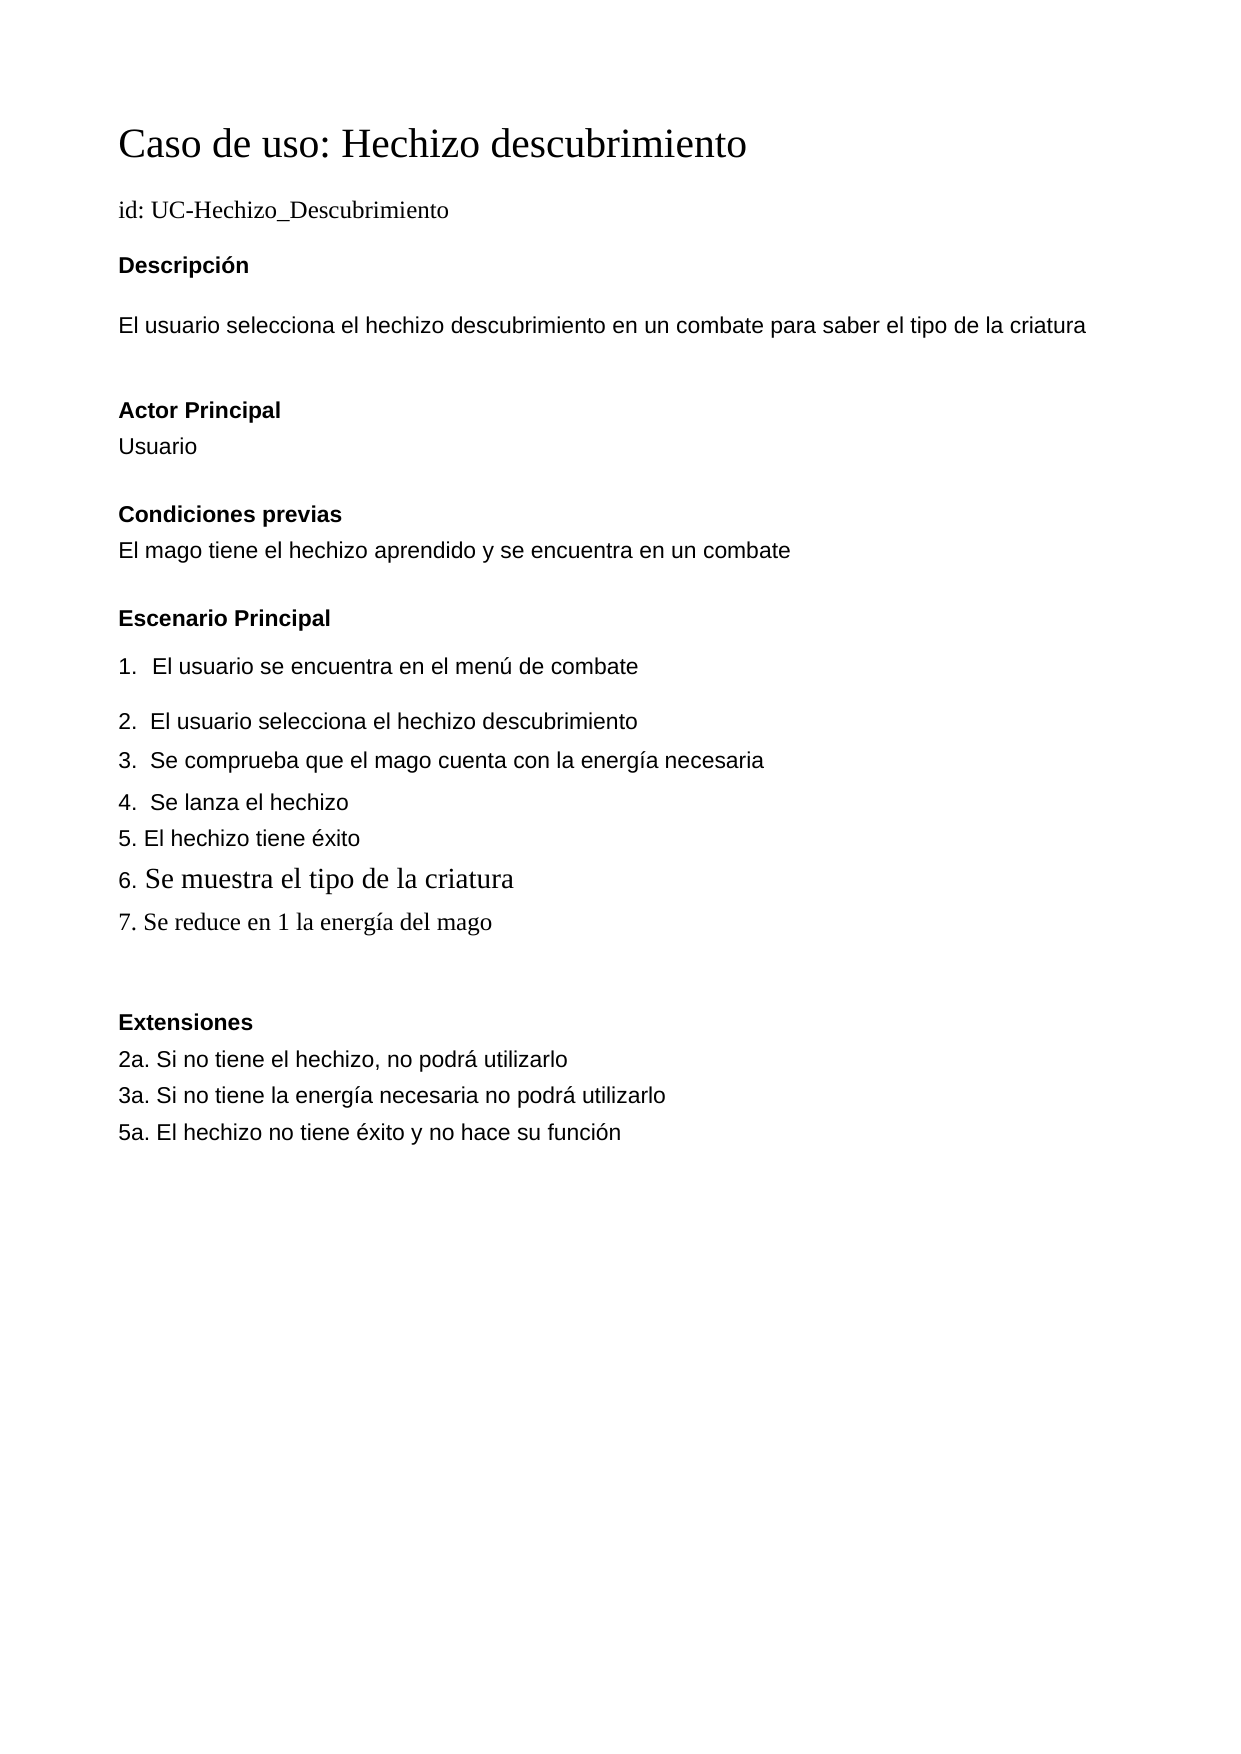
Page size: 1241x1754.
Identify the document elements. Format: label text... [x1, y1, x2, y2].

text Escenario Principal [118, 604, 1122, 631]
text 3a. Si no tiene la energía necesaria no podrá utilizarlo [118, 1082, 1122, 1108]
subtitle 2. El usuario selecciona el hechizo descubrimiento [118, 708, 1122, 734]
text 7. Se reduce en 1 la energía del mago [118, 907, 1122, 936]
text Actor Principal Usuario [118, 397, 1122, 459]
subtitle 5. El hechizo tiene éxito [118, 825, 1122, 851]
text 3. Se comprueba que el mago cuenta con la energía necesaria [118, 747, 1122, 773]
text id: UC-Hechizo_Descubrimiento [118, 195, 1122, 223]
text Caso de uso: Hechizo descubrimiento [118, 118, 1122, 166]
text El usuario selecciona el hechizo descubrimiento en un combate para saber el tipo de la criatura [118, 312, 1122, 338]
text 2a. Si no tiene el hechizo, no podrá utilizarlo [118, 1046, 1122, 1072]
text 5a. El hechizo no tiene éxito y no hace su función [118, 1118, 1122, 1145]
text Condiciones previas El mago tiene el hechizo aprendido y se encuentra en un combate [118, 501, 1122, 563]
subtitle 1. El usuario se encuentra en el menú de combate [118, 647, 1122, 681]
text Descripción [118, 252, 1122, 279]
text Extensiones [118, 1009, 1122, 1036]
subtitle 6. Se muestra el tipo de la criatura [118, 861, 1122, 894]
text 4. Se lanza el hechizo [118, 789, 1122, 815]
